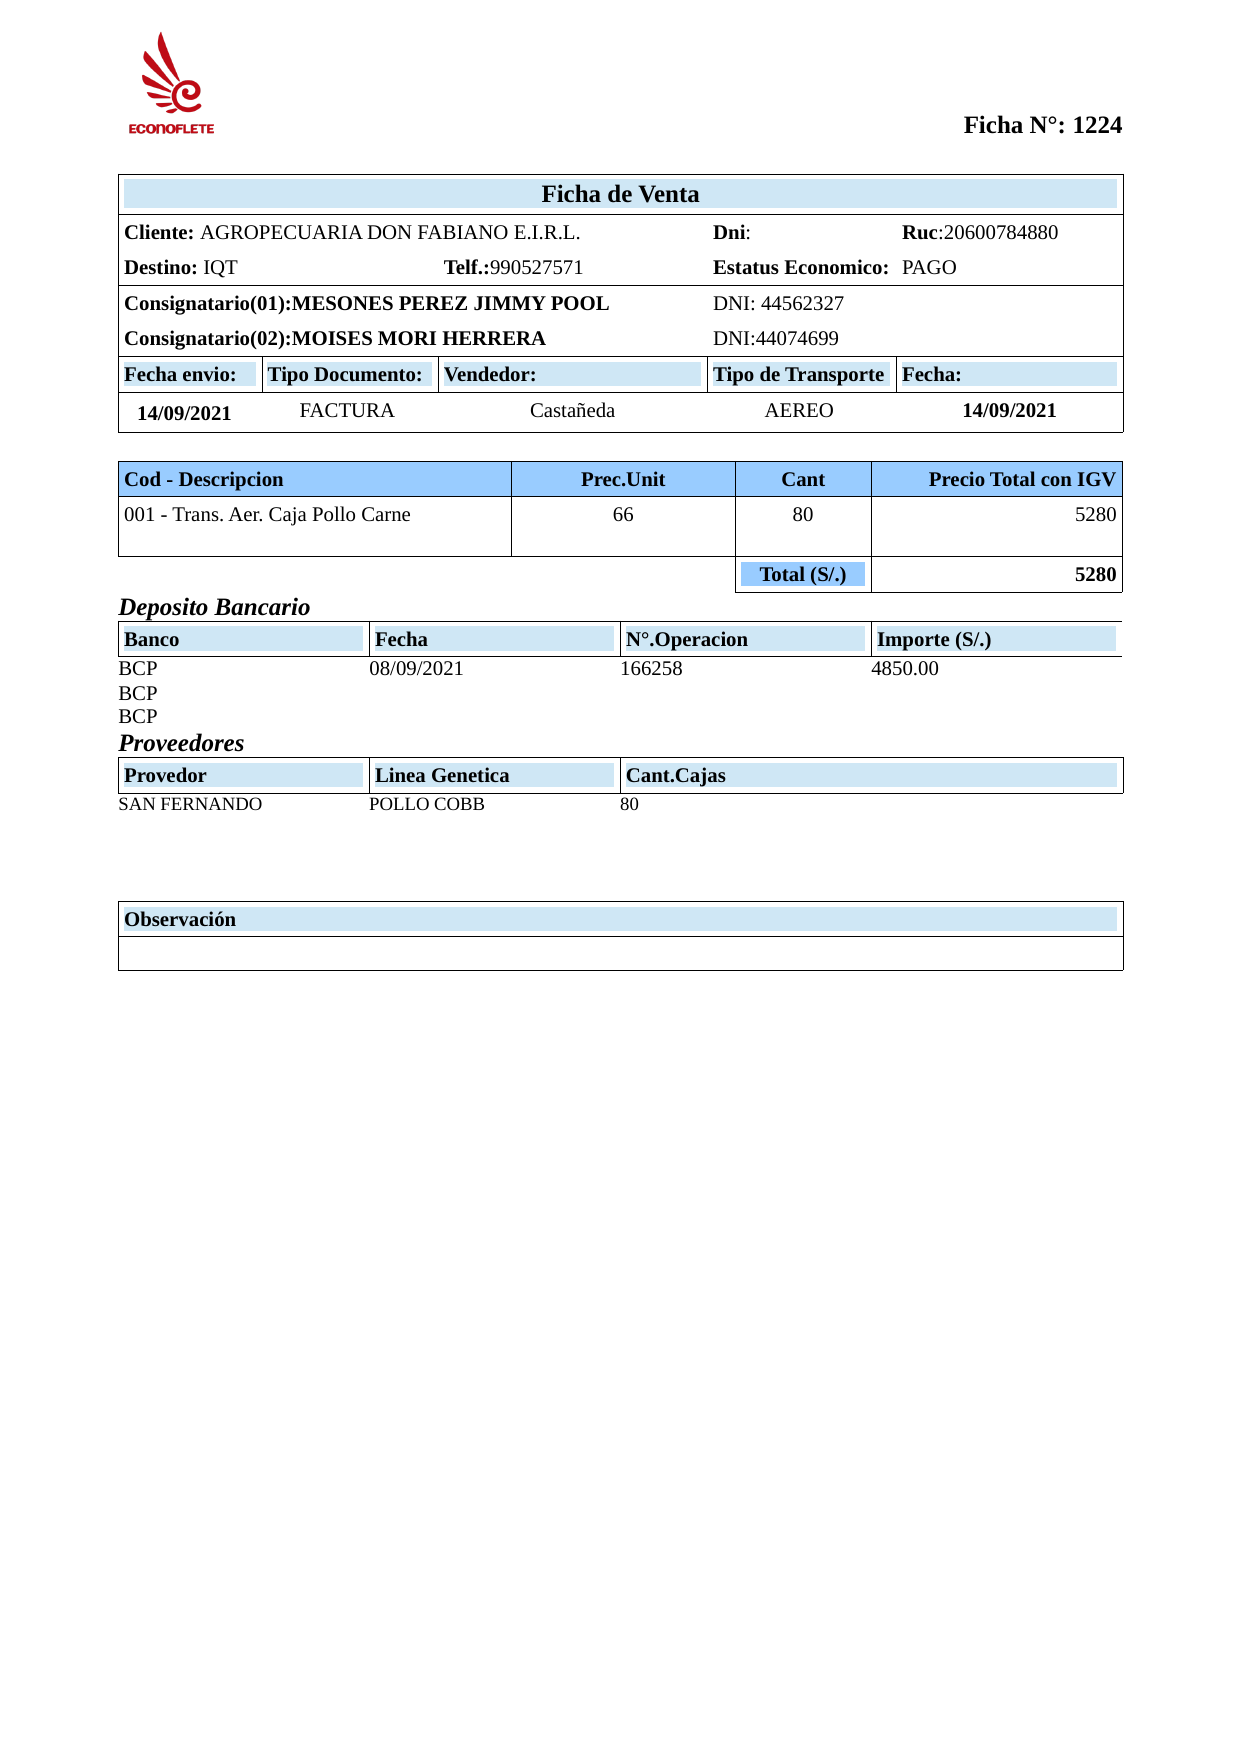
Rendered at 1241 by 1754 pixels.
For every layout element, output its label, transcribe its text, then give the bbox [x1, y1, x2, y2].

table_cell Ruc:20600784880 [896, 215, 1123, 249]
table_header Cod - Descripcion [119, 462, 511, 496]
table_cell 5280 [872, 497, 1122, 556]
table_header Precio Total con IGV [872, 462, 1122, 496]
table_cell [871, 680, 1122, 704]
table_cell Cliente: AGROPECUARIA DON FABIANO E.I.R.L. [119, 215, 707, 249]
table_cell [620, 705, 871, 728]
table_cell PAGO [896, 249, 1123, 285]
table_cell Destino: IQT [119, 249, 438, 285]
table_cell BCP [118, 705, 369, 728]
table_cell Tipo Documento: [263, 357, 438, 392]
table_cell Consignatario(01):MESONES PEREZ JIMMY POOL [119, 286, 707, 321]
table_cell Fecha envio: [119, 357, 262, 392]
table_cell DNI: 44562327 [707, 286, 1123, 321]
table_cell [369, 836, 620, 858]
table_cell 166258 [620, 657, 871, 680]
table_cell 08/09/2021 [369, 657, 620, 680]
table_cell [511, 557, 735, 592]
table_cell 4850.00 [871, 657, 1122, 680]
table_cell Telf.:990527571 [438, 249, 707, 285]
table_cell [369, 815, 620, 836]
table_cell [620, 680, 871, 704]
table_cell [620, 815, 1123, 836]
table_cell 001 - Trans. Aer. Caja Pollo Carne [119, 497, 511, 556]
table_cell Consignatario(02):MOISES MORI HERRERA [119, 321, 707, 356]
table_header Provedor [119, 758, 369, 793]
table_cell [369, 858, 620, 879]
table_cell SAN FERNANDO [118, 794, 369, 814]
table_cell Fecha: [897, 357, 1123, 392]
table_header Banco [119, 622, 369, 656]
table_cell Total (S/.) [736, 557, 871, 592]
table_cell Dni: [707, 215, 896, 249]
table_header Observación [119, 902, 1123, 936]
table_header Importe (S/.) [872, 622, 1122, 656]
table_cell [118, 557, 511, 592]
text Proveedores [118, 728, 1122, 757]
table_cell [118, 836, 369, 858]
table_cell [118, 879, 369, 901]
table_cell Estatus Economico: [707, 249, 896, 285]
table_header Prec.Unit [512, 462, 735, 496]
table_cell BCP [118, 680, 369, 704]
table_header Linea Genetica [370, 758, 620, 793]
table_cell Tipo de Transporte [708, 357, 896, 392]
table_cell 66 [512, 497, 735, 556]
table_cell [620, 858, 1123, 879]
text Deposito Bancario [118, 592, 1122, 621]
table_cell [620, 879, 1123, 901]
table_cell AEREO [707, 393, 896, 432]
table_cell [620, 836, 1123, 858]
table_cell Vendedor: [439, 357, 707, 392]
table_cell [369, 680, 620, 704]
table_header Fecha [370, 622, 620, 656]
table_header Cant.Cajas [621, 758, 1123, 793]
table_header N°.Operacion [621, 622, 871, 656]
table_cell 80 [736, 497, 871, 556]
table_cell [118, 815, 369, 836]
table_header Cant [736, 462, 871, 496]
table_cell [369, 705, 620, 728]
table_cell 5280 [872, 557, 1122, 592]
table_cell Castañeda [438, 393, 707, 432]
table_cell 14/09/2021 [896, 393, 1123, 432]
picture [118, 31, 225, 134]
table_cell 14/09/2021 [119, 393, 262, 432]
table_header Ficha de Venta [119, 175, 1123, 214]
table_cell 80 [620, 794, 1123, 814]
table_cell [118, 858, 369, 879]
table_cell FACTURA [262, 393, 438, 432]
table_cell [119, 937, 1123, 969]
table_cell BCP [118, 657, 369, 680]
table_cell [871, 705, 1122, 728]
table_cell POLLO COBB [369, 794, 620, 814]
table_cell DNI:44074699 [707, 321, 1123, 356]
table_cell [369, 879, 620, 901]
